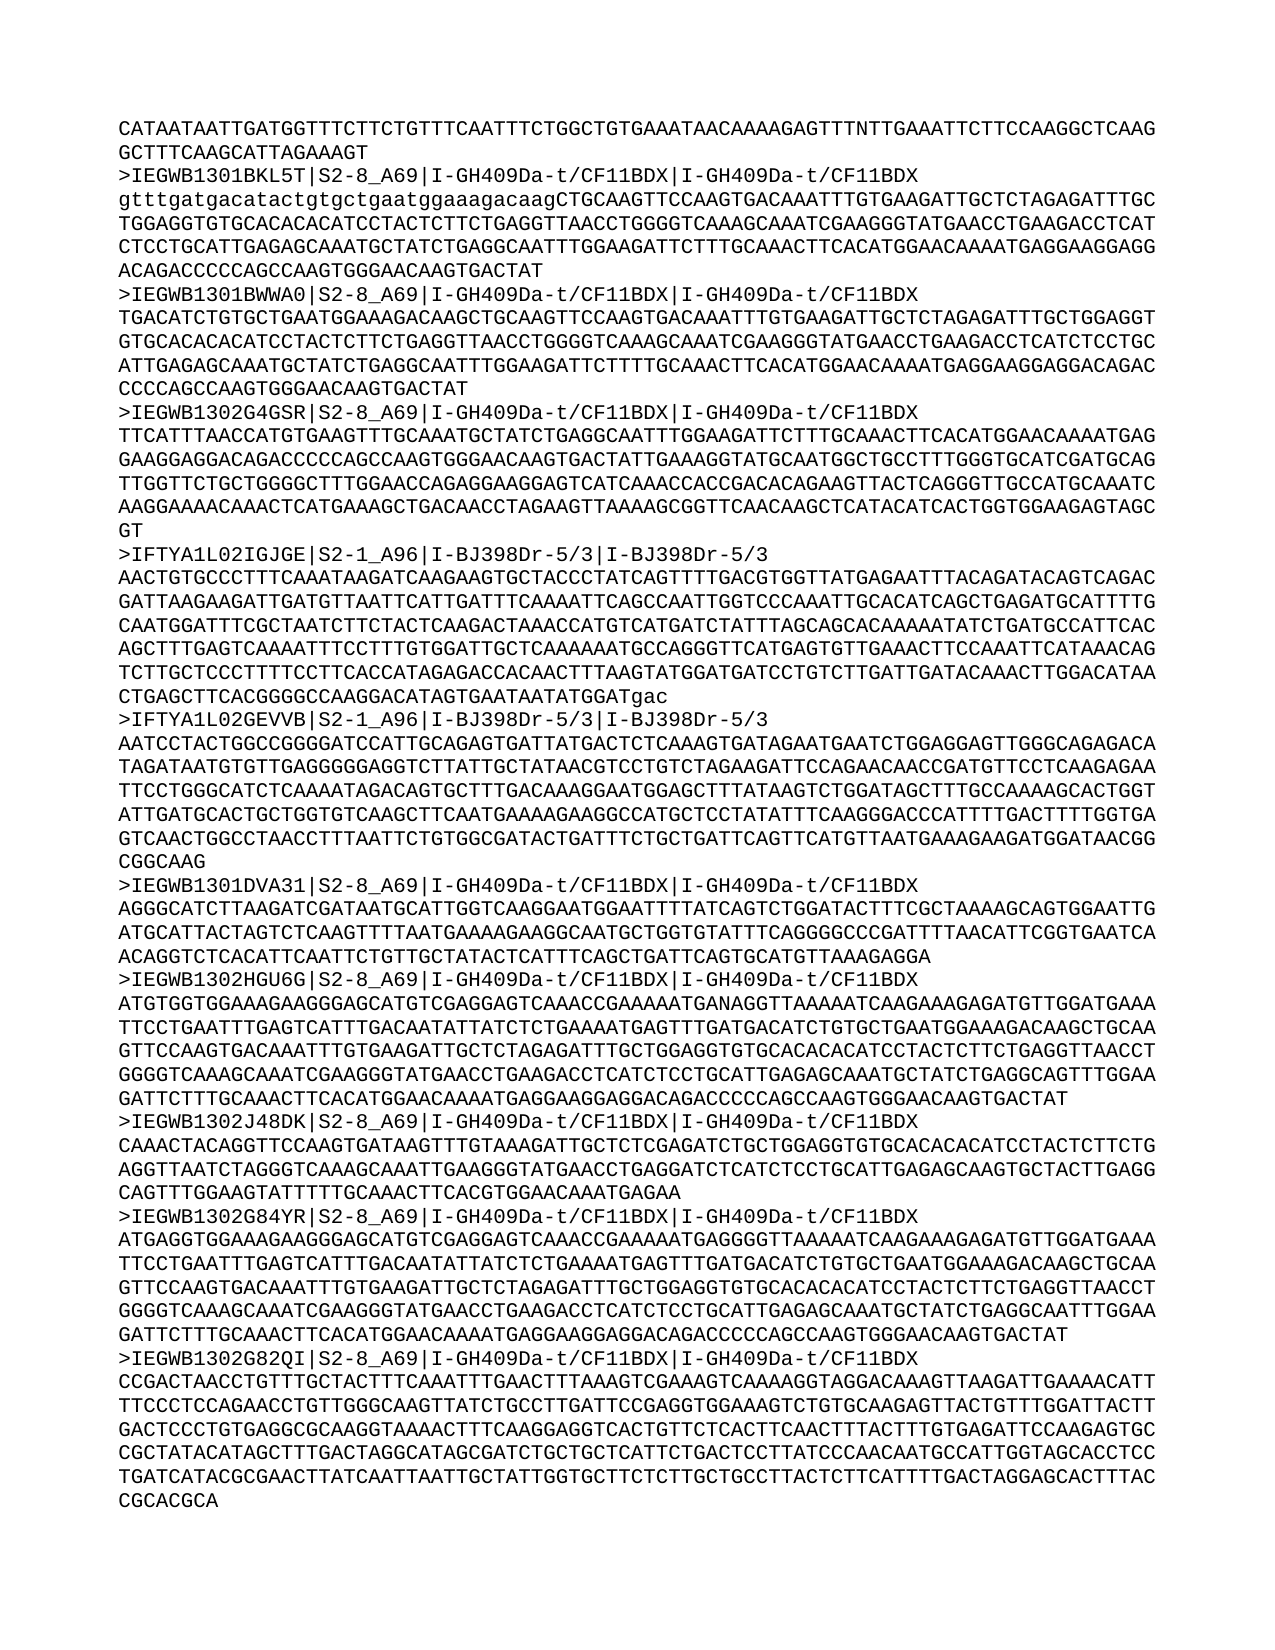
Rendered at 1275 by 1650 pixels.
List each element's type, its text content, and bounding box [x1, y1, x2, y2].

text >IFTYA1L02IGJGE|S2-1_A96|I-BJ398Dr-5/3|I-BJ398Dr-5/3 [118, 544, 1157, 567]
text >IEGWB1302G84YR|S2-8_A69|I-GH409Da-t/CF11BDX|I-GH409Da-t/CF11BDX [118, 1206, 1157, 1229]
text TTCATTTAACCATGTGAAGTTTGCAAATGCTATCTGAGGCAATTTGGAAGATTCTTTGCAAACTTCACATGGAACAAAATGAGGAAGGAGGACAGACCCCCAGCCAAGTGGGAACAAGTGACTATTGAAAGGTATGCAATGGCTGCCTTTGGGTGCATCGATGCAGTTGGTTCTGCTGGGGCTTTGGAACCAGAGGAAGGAGTCATCAAACCACCGACACAGAAGTTACTCAGGGTTGCCATGCAAATCAAGGAAAACAAACTCATGAAAGCTGACAACCTAGAAGTTAAAAGCGGTTCAACAAGCTCATACATCACTGGTGGAAGAGTAGCGT [118, 426, 1157, 544]
text >IFTYA1L02GEVVB|S2-1_A96|I-BJ398Dr-5/3|I-BJ398Dr-5/3 [118, 709, 1157, 733]
text CATAATAATTGATGGTTTCTTCTGTTTCAATTTCTGGCTGTGAAATAACAAAAGAGTTTNTTGAAATTCTTCCAAGGCTCAAGGCTTTCAAGCATTAGAAAGT [118, 118, 1157, 165]
text >IEGWB1302HGU6G|S2-8_A69|I-GH409Da-t/CF11BDX|I-GH409Da-t/CF11BDX [118, 969, 1157, 993]
text AGGGCATCTTAAGATCGATAATGCATTGGTCAAGGAATGGAATTTTATCAGTCTGGATACTTTCGCTAAAAGCAGTGGAATTGATGCATTACTAGTCTCAAGTTTTAATGAAAAGAAGGCAATGCTGGTGTATTTCAGGGGCCCGATTTTAACATTCGGTGAATCAACAGGTCTCACATTCAATTCTGTTGCTATACTCATTTCAGCTGATTCAGTGCATGTTAAAGAGGA [118, 898, 1157, 969]
text >IEGWB1302J48DK|S2-8_A69|I-GH409Da-t/CF11BDX|I-GH409Da-t/CF11BDX [118, 1111, 1157, 1135]
text AATCCTACTGGCCGGGGATCCATTGCAGAGTGATTATGACTCTCAAAGTGATAGAATGAATCTGGAGGAGTTGGGCAGAGACATAGATAATGTGTTGAGGGGGAGGTCTTATTGCTATAACGTCCTGTCTAGAAGATTCCAGAACAACCGATGTTCCTCAAGAGAATTCCTGGGCATCTCAAAATAGACAGTGCTTTGACAAAGGAATGGAGCTTTATAAGTCTGGATAGCTTTGCCAAAAGCACTGGTATTGATGCACTGCTGGTGTCAAGCTTCAATGAAAAGAAGGCCATGCTCCTATATTTCAAGGGACCCATTTTGACTTTTGGTGAGTCAACTGGCCTAACCTTTAATTCTGTGGCGATACTGATTTCTGCTGATTCAGTTCATGTTAATGAAAGAAGATGGATAACGGCGGCAAG [118, 733, 1157, 875]
text ATGTGGTGGAAAGAAGGGAGCATGTCGAGGAGTCAAACCGAAAAATGANAGGTTAAAAATCAAGAAAGAGATGTTGGATGAAATTCCTGAATTTGAGTCATTTGACAATATTATCTCTGAAAATGAGTTTGATGACATCTGTGCTGAATGGAAAGACAAGCTGCAAGTTCCAAGTGACAAATTTGTGAAGATTGCTCTAGAGATTTGCTGGAGGTGTGCACACACATCCTACTCTTCTGAGGTTAACCTGGGGTCAAAGCAAATCGAAGGGTATGAACCTGAAGACCTCATCTCCTGCATTGAGAGCAAATGCTATCTGAGGCAGTTTGGAAGATTCTTTGCAAACTTCACATGGAACAAAATGAGGAAGGAGGACAGACCCCCAGCCAAGTGGGAACAAGTGACTAT [118, 993, 1157, 1111]
text TGACATCTGTGCTGAATGGAAAGACAAGCTGCAAGTTCCAAGTGACAAATTTGTGAAGATTGCTCTAGAGATTTGCTGGAGGTGTGCACACACATCCTACTCTTCTGAGGTTAACCTGGGGTCAAAGCAAATCGAAGGGTATGAACCTGAAGACCTCATCTCCTGCATTGAGAGCAAATGCTATCTGAGGCAATTTGGAAGATTCTTTTGCAAACTTCACATGGAACAAAATGAGGAAGGAGGACAGACCCCCAGCCAAGTGGGAACAAGTGACTAT [118, 307, 1157, 402]
text >IEGWB1301DVA31|S2-8_A69|I-GH409Da-t/CF11BDX|I-GH409Da-t/CF11BDX [118, 875, 1157, 898]
text >IEGWB1302G82QI|S2-8_A69|I-GH409Da-t/CF11BDX|I-GH409Da-t/CF11BDX [118, 1348, 1157, 1371]
text ATGAGGTGGAAAGAAGGGAGCATGTCGAGGAGTCAAACCGAAAAATGAGGGGTTAAAAATCAAGAAAGAGATGTTGGATGAAATTCCTGAATTTGAGTCATTTGACAATATTATCTCTGAAAATGAGTTTGATGACATCTGTGCTGAATGGAAAGACAAGCTGCAAGTTCCAAGTGACAAATTTGTGAAGATTGCTCTAGAGATTTGCTGGAGGTGTGCACACACATCCTACTCTTCTGAGGTTAACCTGGGGTCAAAGCAAATCGAAGGGTATGAACCTGAAGACCTCATCTCCTGCATTGAGAGCAAATGCTATCTGAGGCAATTTGGAAGATTCTTTGCAAACTTCACATGGAACAAAATGAGGAAGGAGGACAGACCCCCAGCCAAGTGGGAACAAGTGACTAT [118, 1229, 1157, 1348]
text AACTGTGCCCTTTCAAATAAGATCAAGAAGTGCTACCCTATCAGTTTTGACGTGGTTATGAGAATTTACAGATACAGTCAGACGATTAAGAAGATTGATGTTAATTCATTGATTTCAAAATTCAGCCAATTGGTCCCAAATTGCACATCAGCTGAGATGCATTTTGCAATGGATTTCGCTAATCTTCTACTCAAGACTAAACCATGTCATGATCTATTTAGCAGCACAAAAATATCTGATGCCATTCACAGCTTTGAGTCAAAATTTCCTTTGTGGATTGCTCAAAAAATGCCAGGGTTCATGAGTGTTGAAACTTCCAAATTCATAAACAGTCTTGCTCCCTTTTCCTTCACCATAGAGACCACAACTTTAAGTATGGATGATCCTGTCTTGATTGATACAAACTTGGACATAACTGAGCTTCACGGGGCCAAGGACATAGTGAATAATATGGATgac [118, 567, 1157, 709]
text >IEGWB1302G4GSR|S2-8_A69|I-GH409Da-t/CF11BDX|I-GH409Da-t/CF11BDX [118, 402, 1157, 426]
text >IEGWB1301BWWA0|S2-8_A69|I-GH409Da-t/CF11BDX|I-GH409Da-t/CF11BDX [118, 284, 1157, 307]
text >IEGWB1301BKL5T|S2-8_A69|I-GH409Da-t/CF11BDX|I-GH409Da-t/CF11BDX [118, 165, 1157, 189]
text CCGACTAACCTGTTTGCTACTTTCAAATTTGAACTTTAAAGTCGAAAGTCAAAAGGTAGGACAAAGTTAAGATTGAAAACATTTTCCCTCCAGAACCTGTTGGGCAAGTTATCTGCCTTGATTCCGAGGTGGAAAGTCTGTGCAAGAGTTACTGTTTGGATTACTTGACTCCCTGTGAGGCGCAAGGTAAAACTTTCAAGGAGGTCACTGTTCTCACTTCAACTTTACTTTGTGAGATTCCAAGAGTGCCGCTATACATAGCTTTGACTAGGCATAGCGATCTGCTGCTCATTCTGACTCCTTATCCCAACAATGCCATTGGTAGCACCTCCTGATCATACGCGAACTTATCAATTAATTGCTATTGGTGCTTCTCTTGCTGCCTTACTCTTCATTTTGACTAGGAGCACTTTACCGCACGCA [118, 1371, 1157, 1513]
text gtttgatgacatactgtgctgaatggaaagacaagCTGCAAGTTCCAAGTGACAAATTTGTGAAGATTGCTCTAGAGATTTGCTGGAGGTGTGCACACACATCCTACTCTTCTGAGGTTAACCTGGGGTCAAAGCAAATCGAAGGGTATGAACCTGAAGACCTCATCTCCTGCATTGAGAGCAAATGCTATCTGAGGCAATTTGGAAGATTCTTTGCAAACTTCACATGGAACAAAATGAGGAAGGAGGACAGACCCCCAGCCAAGTGGGAACAAGTGACTAT [118, 189, 1157, 284]
text CAAACTACAGGTTCCAAGTGATAAGTTTGTAAAGATTGCTCTCGAGATCTGCTGGAGGTGTGCACACACATCCTACTCTTCTGAGGTTAATCTAGGGTCAAAGCAAATTGAAGGGTATGAACCTGAGGATCTCATCTCCTGCATTGAGAGCAAGTGCTACTTGAGGCAGTTTGGAAGTATTTTTGCAAACTTCACGTGGAACAAATGAGAA [118, 1135, 1157, 1206]
